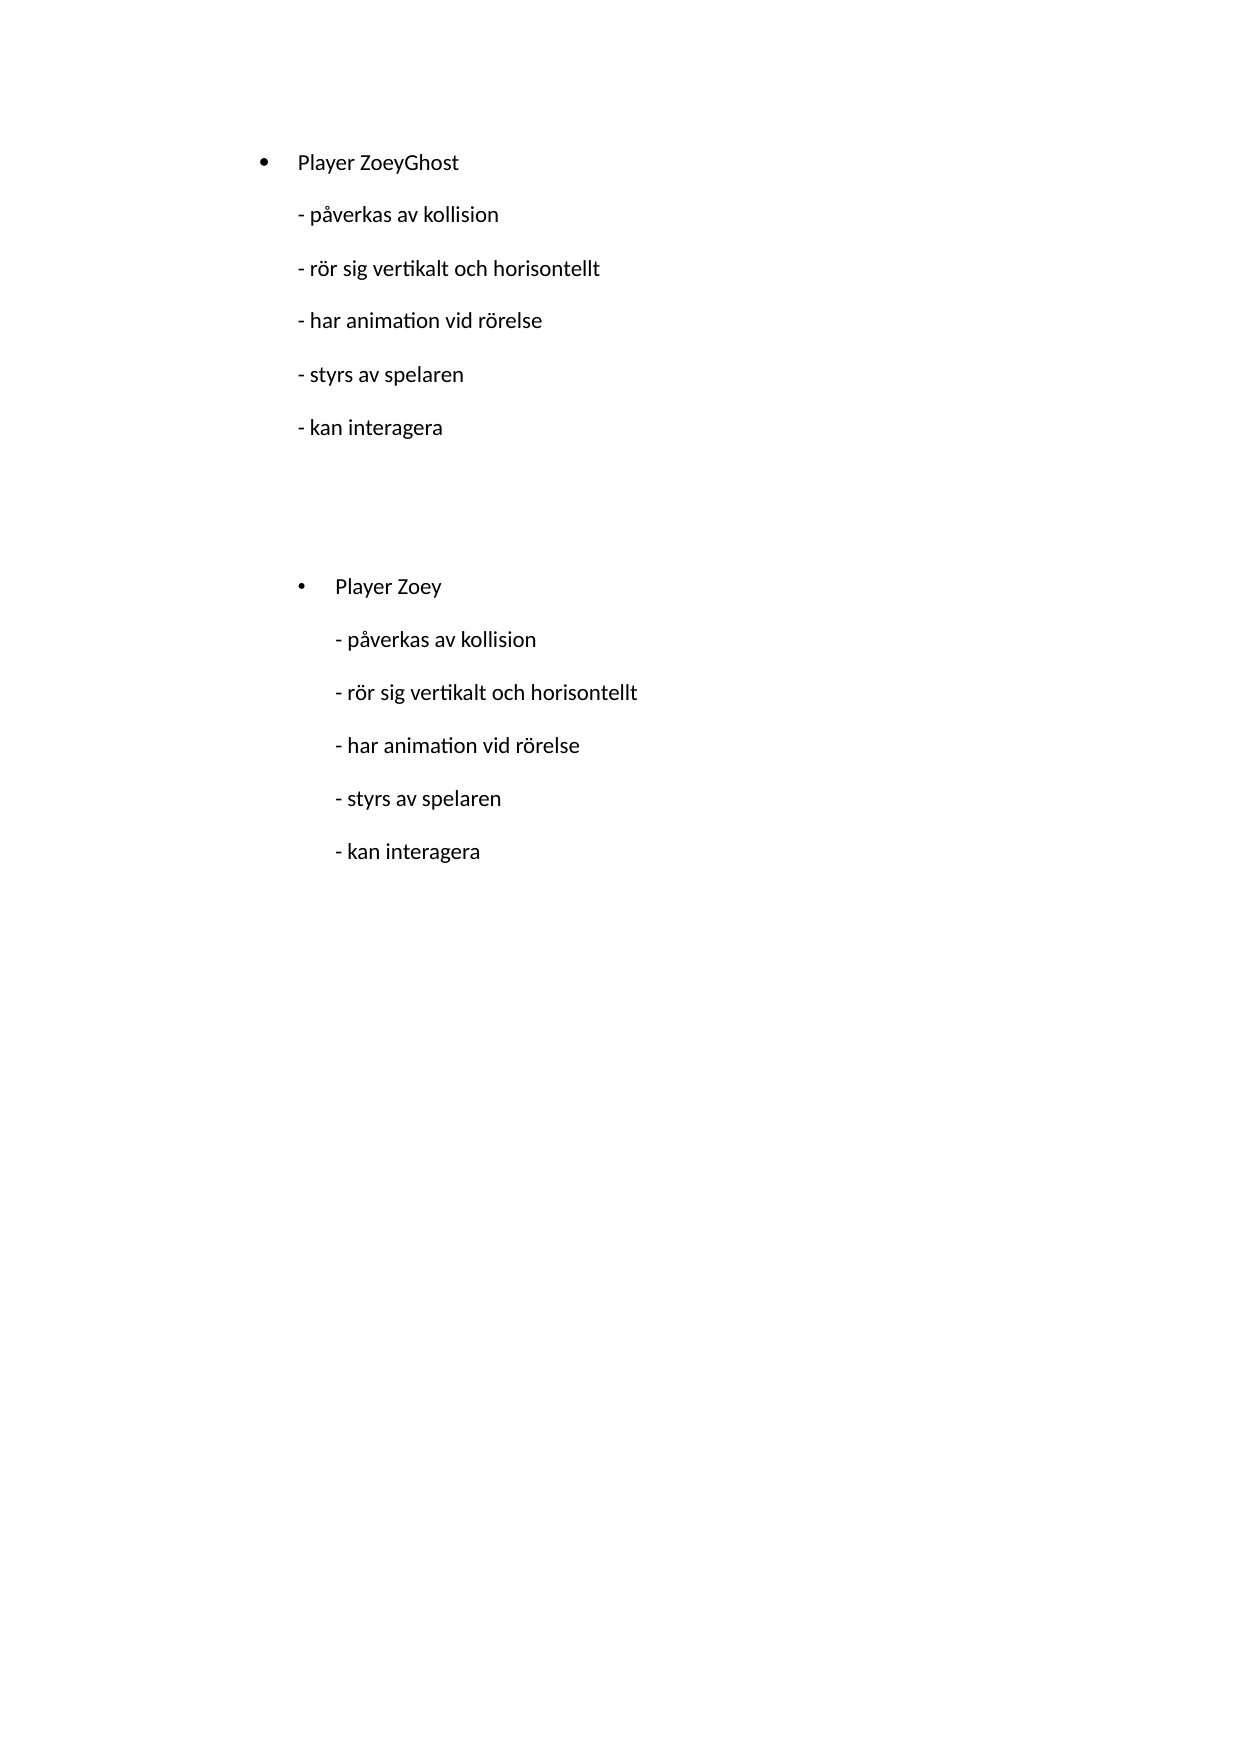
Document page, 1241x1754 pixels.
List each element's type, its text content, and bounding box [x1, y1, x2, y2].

list Player ZoeyGhost [260, 148, 1093, 176]
list - kan interagera [298, 837, 1093, 865]
list - påverkas av kollision [298, 625, 1093, 653]
list - rör sig vertikalt och horisontellt [298, 678, 1093, 706]
list Player Zoey [298, 572, 1093, 600]
list - har animation vid rörelse [260, 307, 1093, 335]
list - rör sig vertikalt och horisontellt [260, 254, 1093, 282]
list - styrs av spelaren [260, 360, 1093, 388]
list - styrs av spelaren [298, 784, 1093, 812]
list - påverkas av kollision [260, 201, 1093, 229]
list - kan interagera [260, 413, 1093, 441]
list - har animation vid rörelse [298, 731, 1093, 759]
